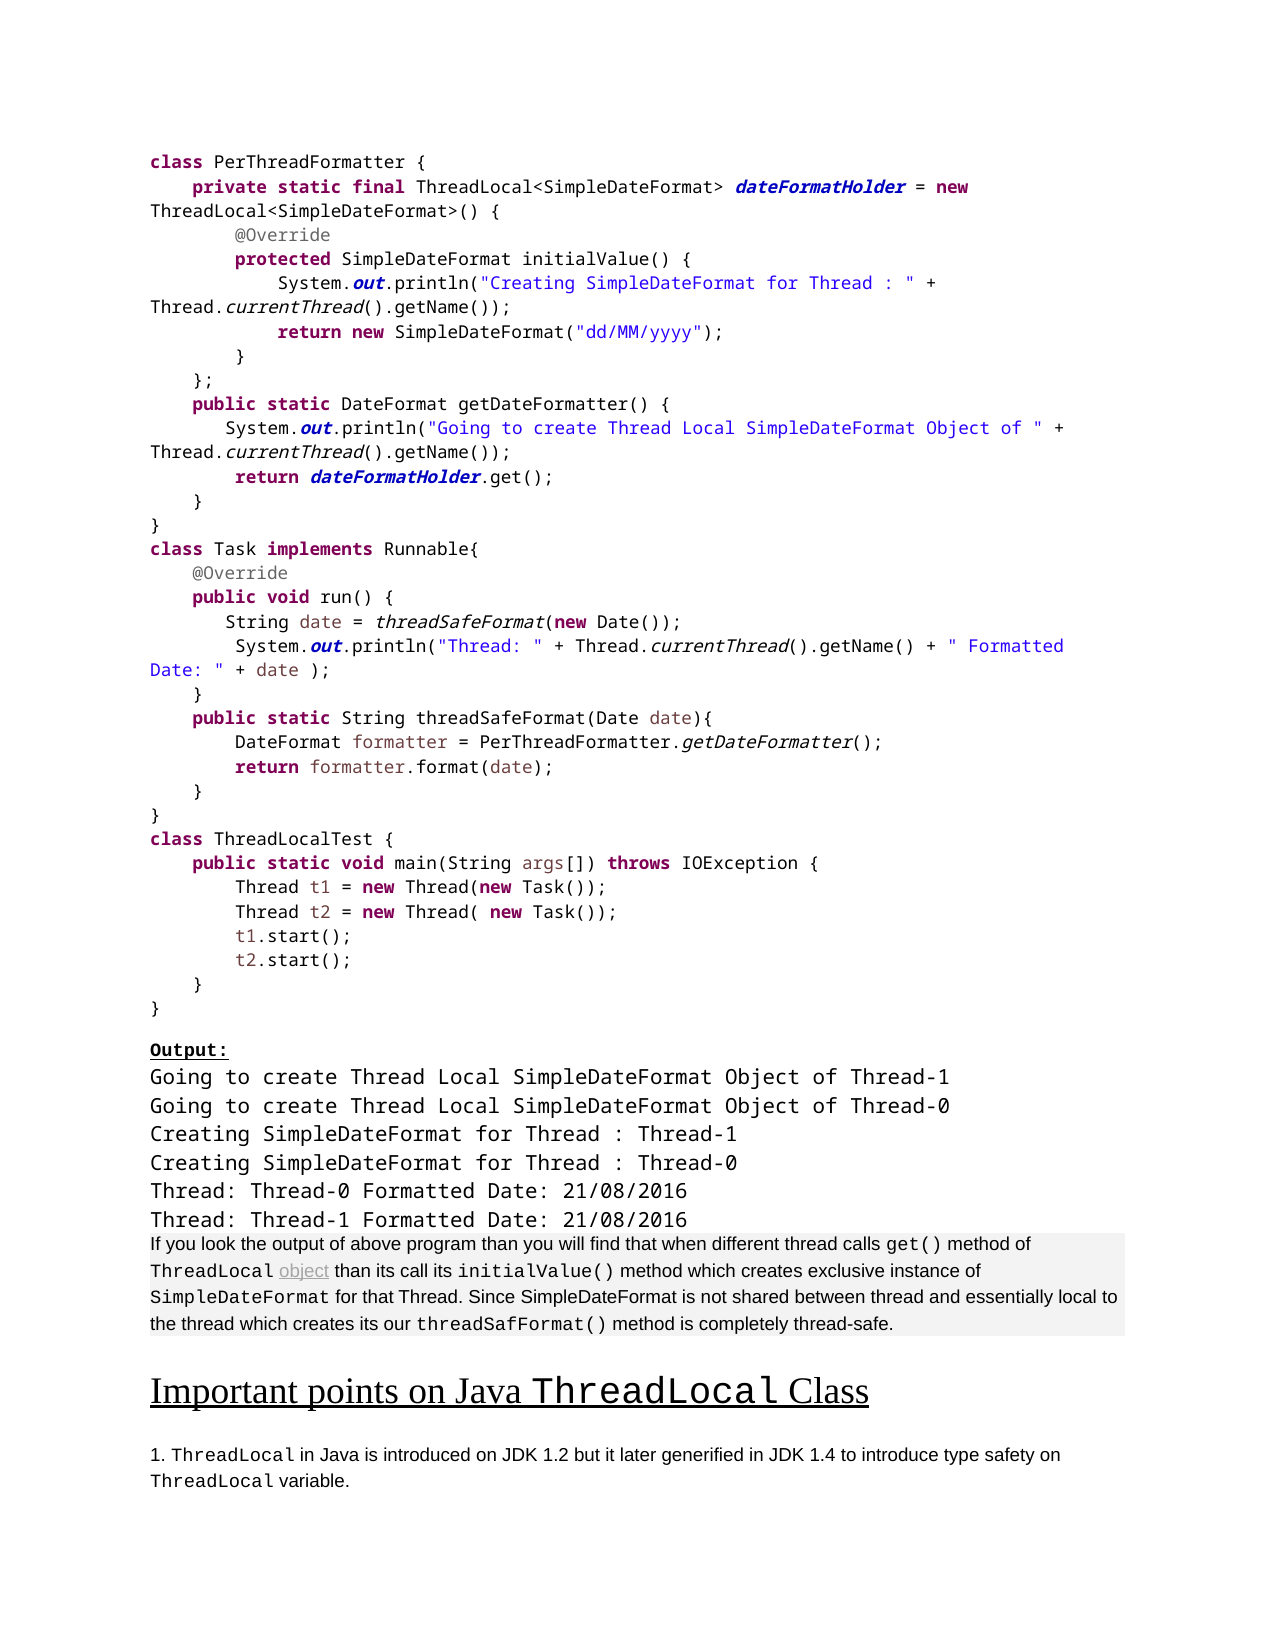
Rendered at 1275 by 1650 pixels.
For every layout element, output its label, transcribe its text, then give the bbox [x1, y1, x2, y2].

subtitle Important points on Java ThreadLocal Class [150, 1368, 1125, 1414]
text class Task implements Runnable{ [150, 537, 1125, 561]
text return formatter.format(date); [150, 754, 1125, 778]
text Creating SimpleDateFormat for Thread : Thread-1 [150, 1119, 1125, 1148]
text } [150, 802, 1125, 827]
text Creating SimpleDateFormat for Thread : Thread-0 [150, 1148, 1125, 1176]
text System.out.println("Going to create Thread Local SimpleDateFormat Object of " + Thread.currentThread().getName()); [150, 416, 1125, 464]
text Output: Going to create Thread Local SimpleDateFormat Object of Thread-1 [150, 1020, 1125, 1091]
text System.out.println("Creating SimpleDateFormat for Thread : " + Thread.currentThread().getName()); [150, 271, 1125, 319]
text public static String threadSafeFormat(Date date){ [150, 706, 1125, 730]
text return new SimpleDateFormat("dd/MM/yyyy"); [150, 319, 1125, 343]
text protected SimpleDateFormat initialValue() { [150, 247, 1125, 271]
text } [150, 778, 1125, 802]
text Thread t1 = new Thread(new Task()); [150, 875, 1125, 899]
text return dateFormatHolder.get(); [150, 464, 1125, 488]
text }; [150, 367, 1125, 392]
text } [150, 682, 1125, 706]
text class PerThreadFormatter { [150, 150, 1125, 174]
text } [150, 972, 1125, 996]
text } [150, 343, 1125, 367]
text Going to create Thread Local SimpleDateFormat Object of Thread-0 [150, 1091, 1125, 1119]
text Thread: Thread-0 Formatted Date: 21/08/2016 [150, 1176, 1125, 1205]
text Thread: Thread-1 Formatted Date: 21/08/2016 [150, 1205, 1125, 1233]
text public void run() { [150, 585, 1125, 609]
text } [150, 996, 1125, 1020]
text @Override [150, 222, 1125, 247]
text public static void main(String args[]) throws IOException { [150, 851, 1125, 875]
text String date = threadSafeFormat(new Date()); [150, 609, 1125, 633]
text class ThreadLocalTest { [150, 827, 1125, 851]
text t2.start(); [150, 947, 1125, 972]
text DateFormat formatter = PerThreadFormatter.getDateFormatter(); [150, 730, 1125, 754]
text Thread t2 = new Thread( new Task()); [150, 899, 1125, 923]
text System.out.println("Thread: " + Thread.currentThread().getName() + " Formatted Date: " + date ); [150, 633, 1125, 682]
text } [150, 488, 1125, 512]
text private static final ThreadLocal<SimpleDateFormat> dateFormatHolder = new ThreadLocal<SimpleDateFormat>() { [150, 174, 1125, 222]
text 1. ThreadLocal in Java is introduced on JDK 1.2 but it later generified in JDK 1.4 to introduce type safety on ThreadLocal variable. [150, 1444, 1125, 1493]
text If you look the output of above program than you will find that when different thread calls get() method of ThreadLocal object than its call its initialValue() method which creates exclusive instance of SimpleDateFormat for that Thread. Since SimpleDateFormat is not shared between thread and essentially local to the thread which creates its our threadSafFormat() method is completely thread-safe. [150, 1233, 1125, 1336]
text } [150, 512, 1125, 537]
text public static DateFormat getDateFormatter() { [150, 392, 1125, 416]
text t1.start(); [150, 923, 1125, 947]
text @Override [150, 561, 1125, 585]
